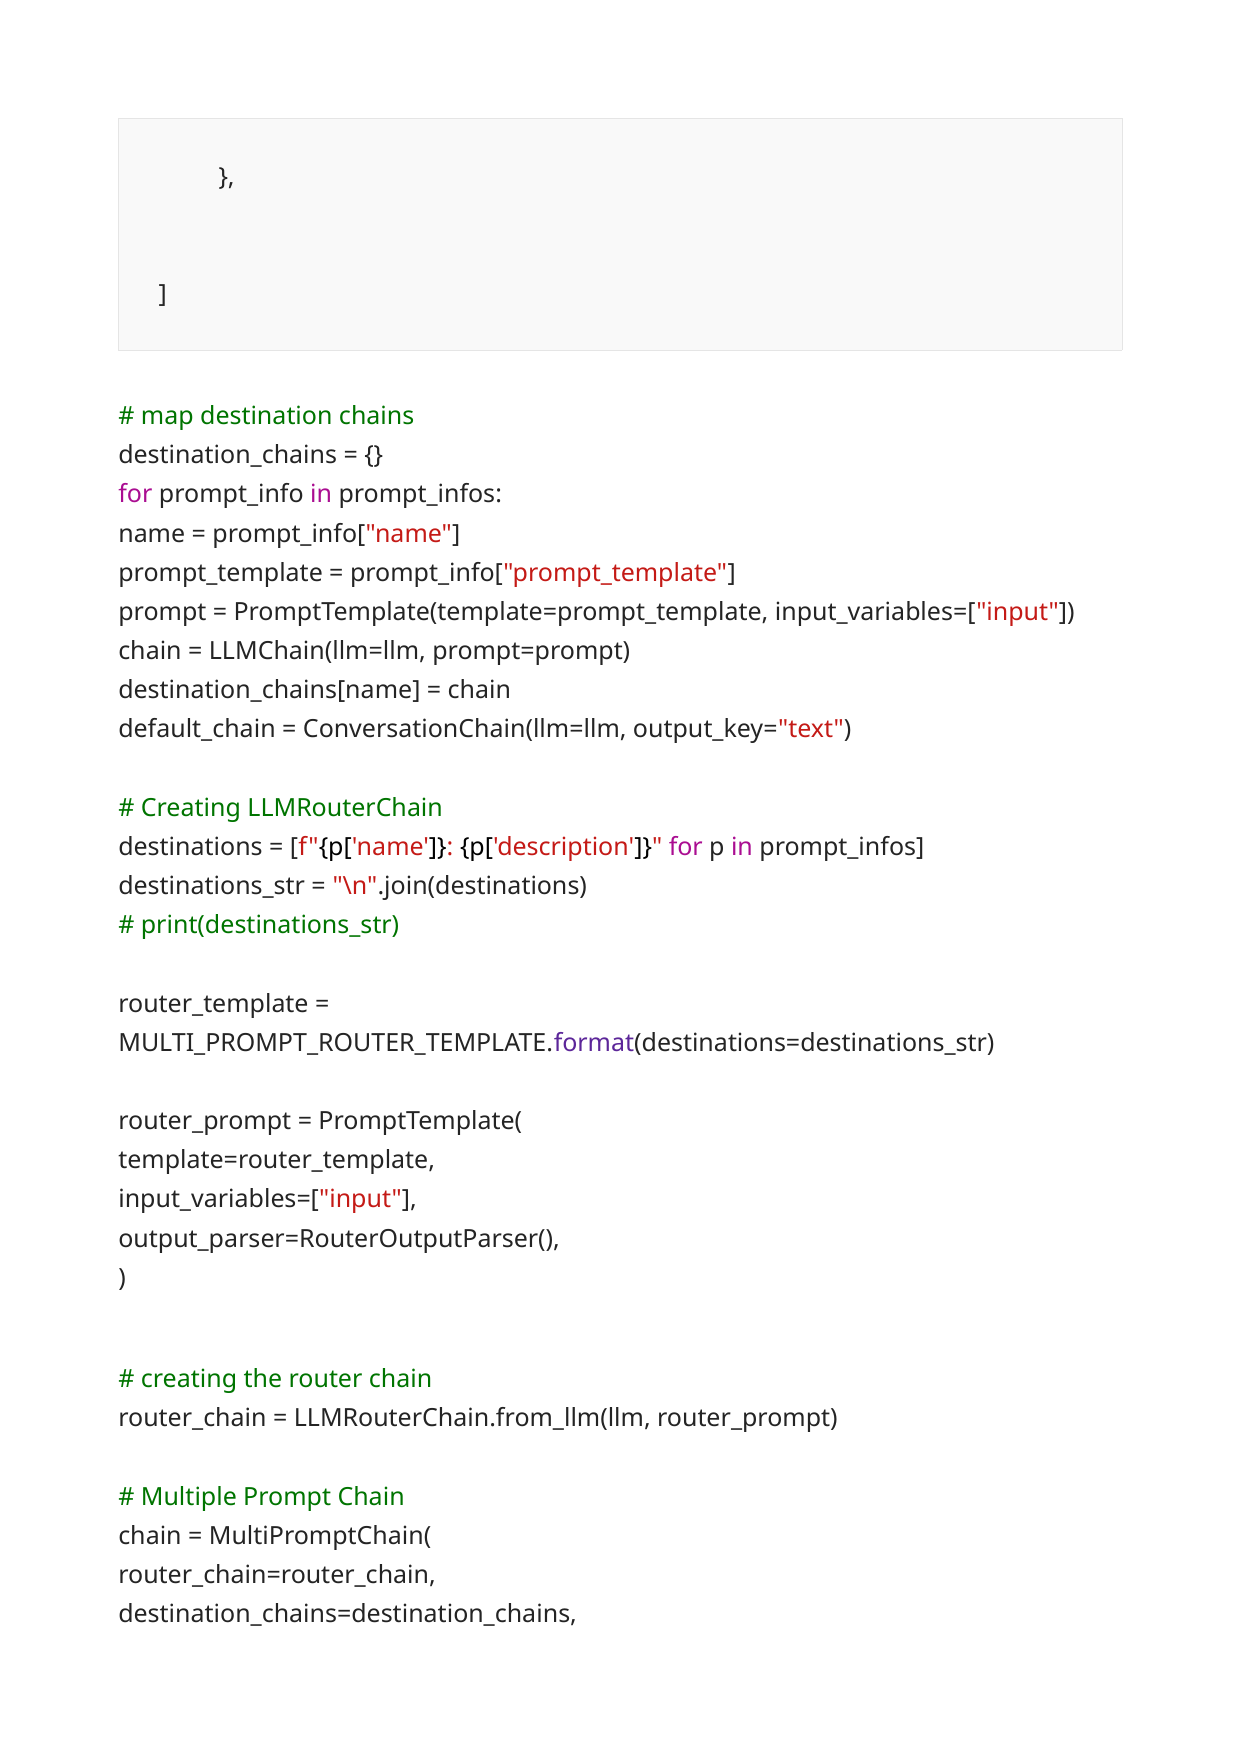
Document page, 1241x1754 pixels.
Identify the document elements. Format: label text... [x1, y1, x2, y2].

text }, [119, 119, 1122, 192]
text # creating the router chain router_chain = LLMRouterChain.from_llm(llm, router_prompt) # Multiple Prompt Chain chain = MultiPromptChain( router_chain=router_chain, destination_chains=destination_chains, [118, 1361, 1122, 1630]
text ] [119, 236, 1122, 350]
text # map destination chains destination_chains = {} for prompt_info in prompt_infos: name = prompt_info["name"] prompt_template = prompt_info["prompt_template"] prompt = PromptTemplate(template=prompt_template, input_variables=["input"]) chain = LLMChain(llm=llm, prompt=prompt) destination_chains[name] = chain default_chain = ConversationChain(llm=llm, output_key="text") # Creating LLMRouterChain destinations = [f"{p['name']}: {p['description']}" for p in prompt_infos] destinations_str = "\n".join(destinations) # print(destinations_str) router_template = MULTI_PROMPT_ROUTER_TEMPLATE.format(destinations=destinations_str) router_prompt = PromptTemplate( template=router_template, input_variables=["input"], output_parser=RouterOutputParser(), ) [118, 364, 1122, 1293]
